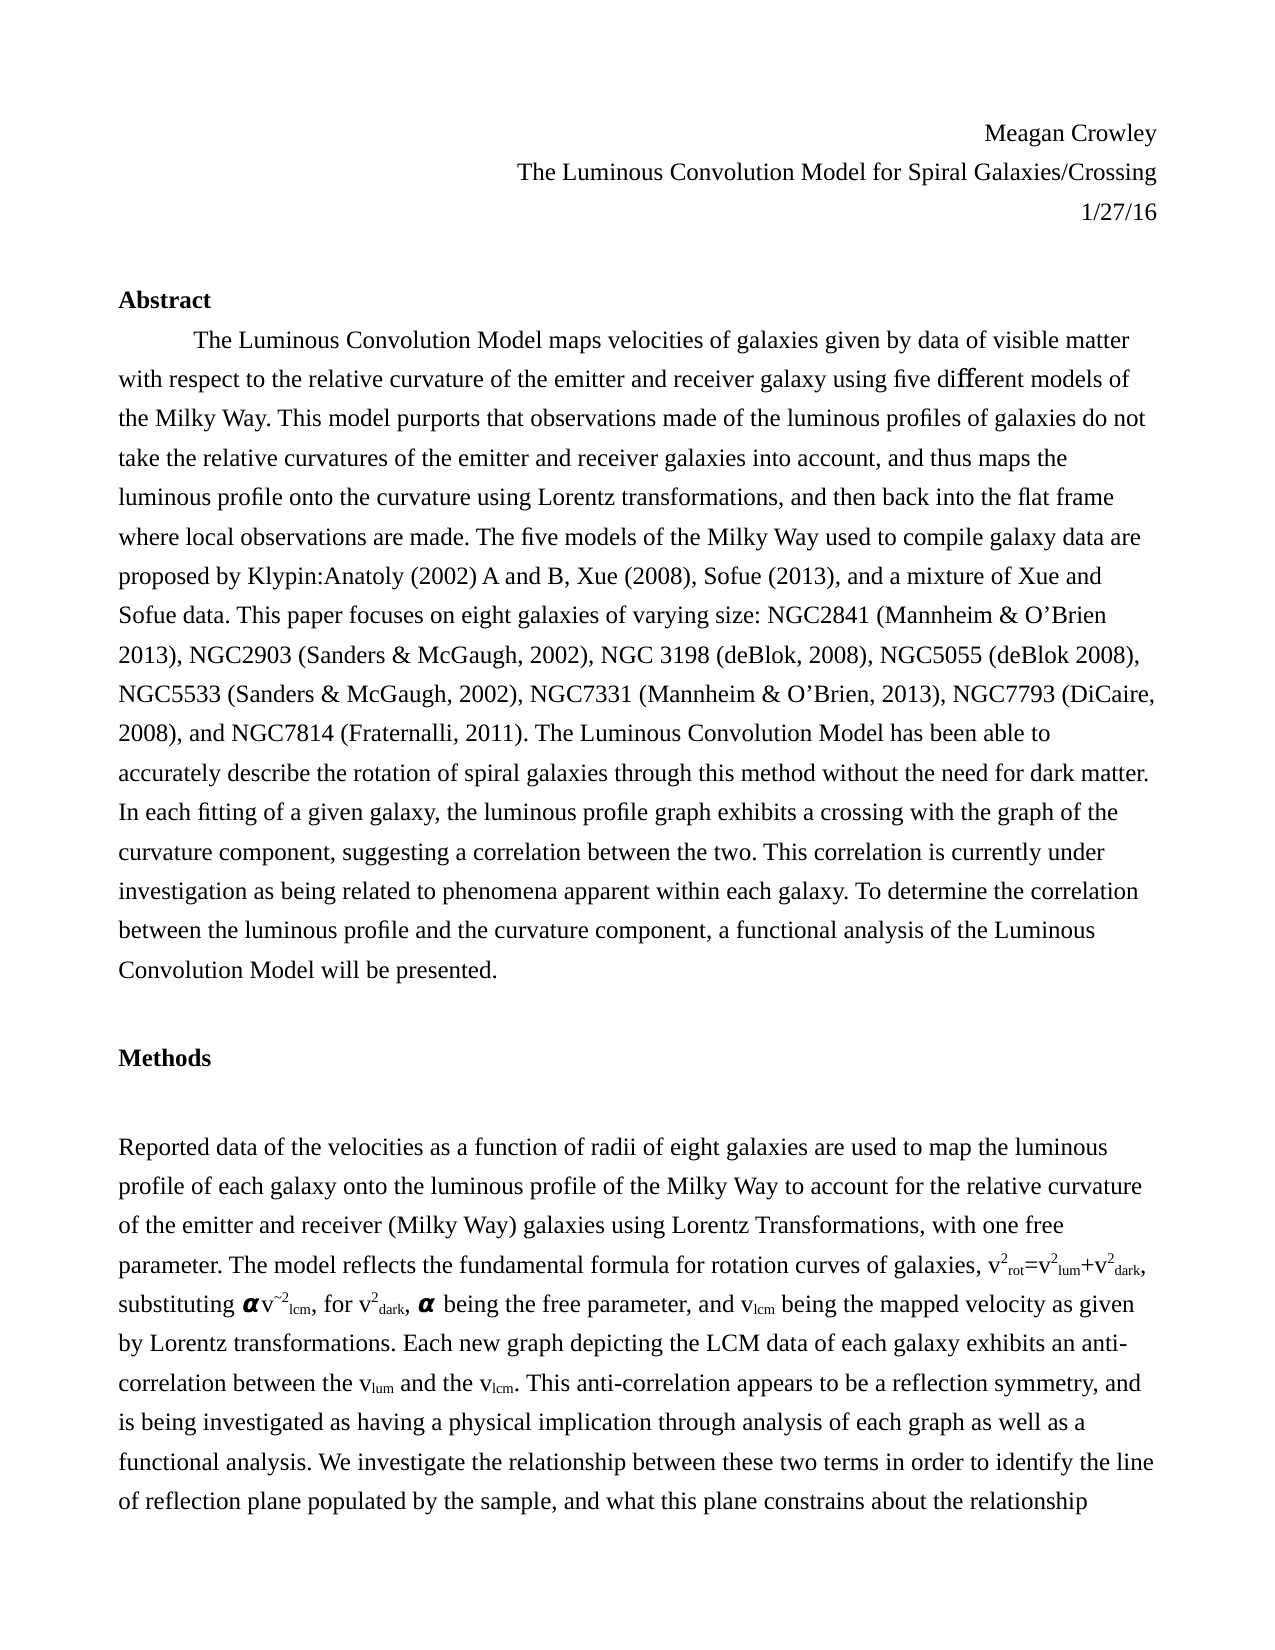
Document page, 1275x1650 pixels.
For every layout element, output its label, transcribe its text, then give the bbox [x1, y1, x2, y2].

text The Luminous Convolution Model for Spiral Galaxies/Crossing [118, 157, 1157, 186]
text Methods [118, 1043, 1157, 1072]
text Meagan Crowley [118, 118, 1157, 147]
text Reported data of the velocities as a function of radii of eight galaxies are used to map the luminous profile of each galaxy onto the luminous profile of the Milky Way to account for the relative curvature of the emitter and receiver (Milky Way) galaxies using Lorentz Transformations, with one free parameter. The model reflects the fundamental formula for rotation curves of galaxies, v2rot=v2lum+v2dark, substituting 𝞪v~2lcm, for v2dark, 𝞪 being the free parameter, and vlcm being the mapped velocity as given by Lorentz transformations. Each new graph depicting the LCM data of each galaxy exhibits an anti-correlation between the vlum and the vlcm. This anti-correlation appears to be a reflection symmetry, and is being investigated as having a physical implication through analysis of each graph as well as a functional analysis. We investigate the relationship between these two terms in order to identify the line of reflection plane populated by the sample, and what this plane constrains about the relationship [118, 1132, 1157, 1515]
text The Luminous Convolution Model maps velocities of galaxies given by data of visible matter with respect to the relative curvature of the emitter and receiver galaxy using ﬁve diﬀerent models of the Milky Way. This model purports that observations made of the luminous proﬁles of galaxies do not take the relative curvatures of the emitter and receiver galaxies into account, and thus maps the luminous proﬁle onto the curvature using Lorentz transformations, and then back into the ﬂat frame where local observations are made. The ﬁve models of the Milky Way used to compile galaxy data are proposed by Klypin:Anatoly (2002) A and B, Xue (2008), Sofue (2013), and a mixture of Xue and Sofue data. This paper focuses on eight galaxies of varying size: NGC2841 (Mannheim & O’Brien 2013), NGC2903 (Sanders & McGaugh, 2002), NGC 3198 (deBlok, 2008), NGC5055 (deBlok 2008), NGC5533 (Sanders & McGaugh, 2002), NGC7331 (Mannheim & O’Brien, 2013), NGC7793 (DiCaire, 2008), and NGC7814 (Fraternalli, 2011). The Luminous Convolution Model has been able to accurately describe the rotation of spiral galaxies through this method without the need for dark matter. In each ﬁtting of a given galaxy, the luminous proﬁle graph exhibits a crossing with the graph of the curvature component, suggesting a correlation between the two. This correlation is currently under investigation as being related to phenomena apparent within each galaxy. To determine the correlation between the luminous proﬁle and the curvature component, a functional analysis of the Luminous Convolution Model will be presented. [118, 325, 1157, 983]
text Abstract [118, 285, 1157, 314]
text 1/27/16 [118, 197, 1157, 226]
